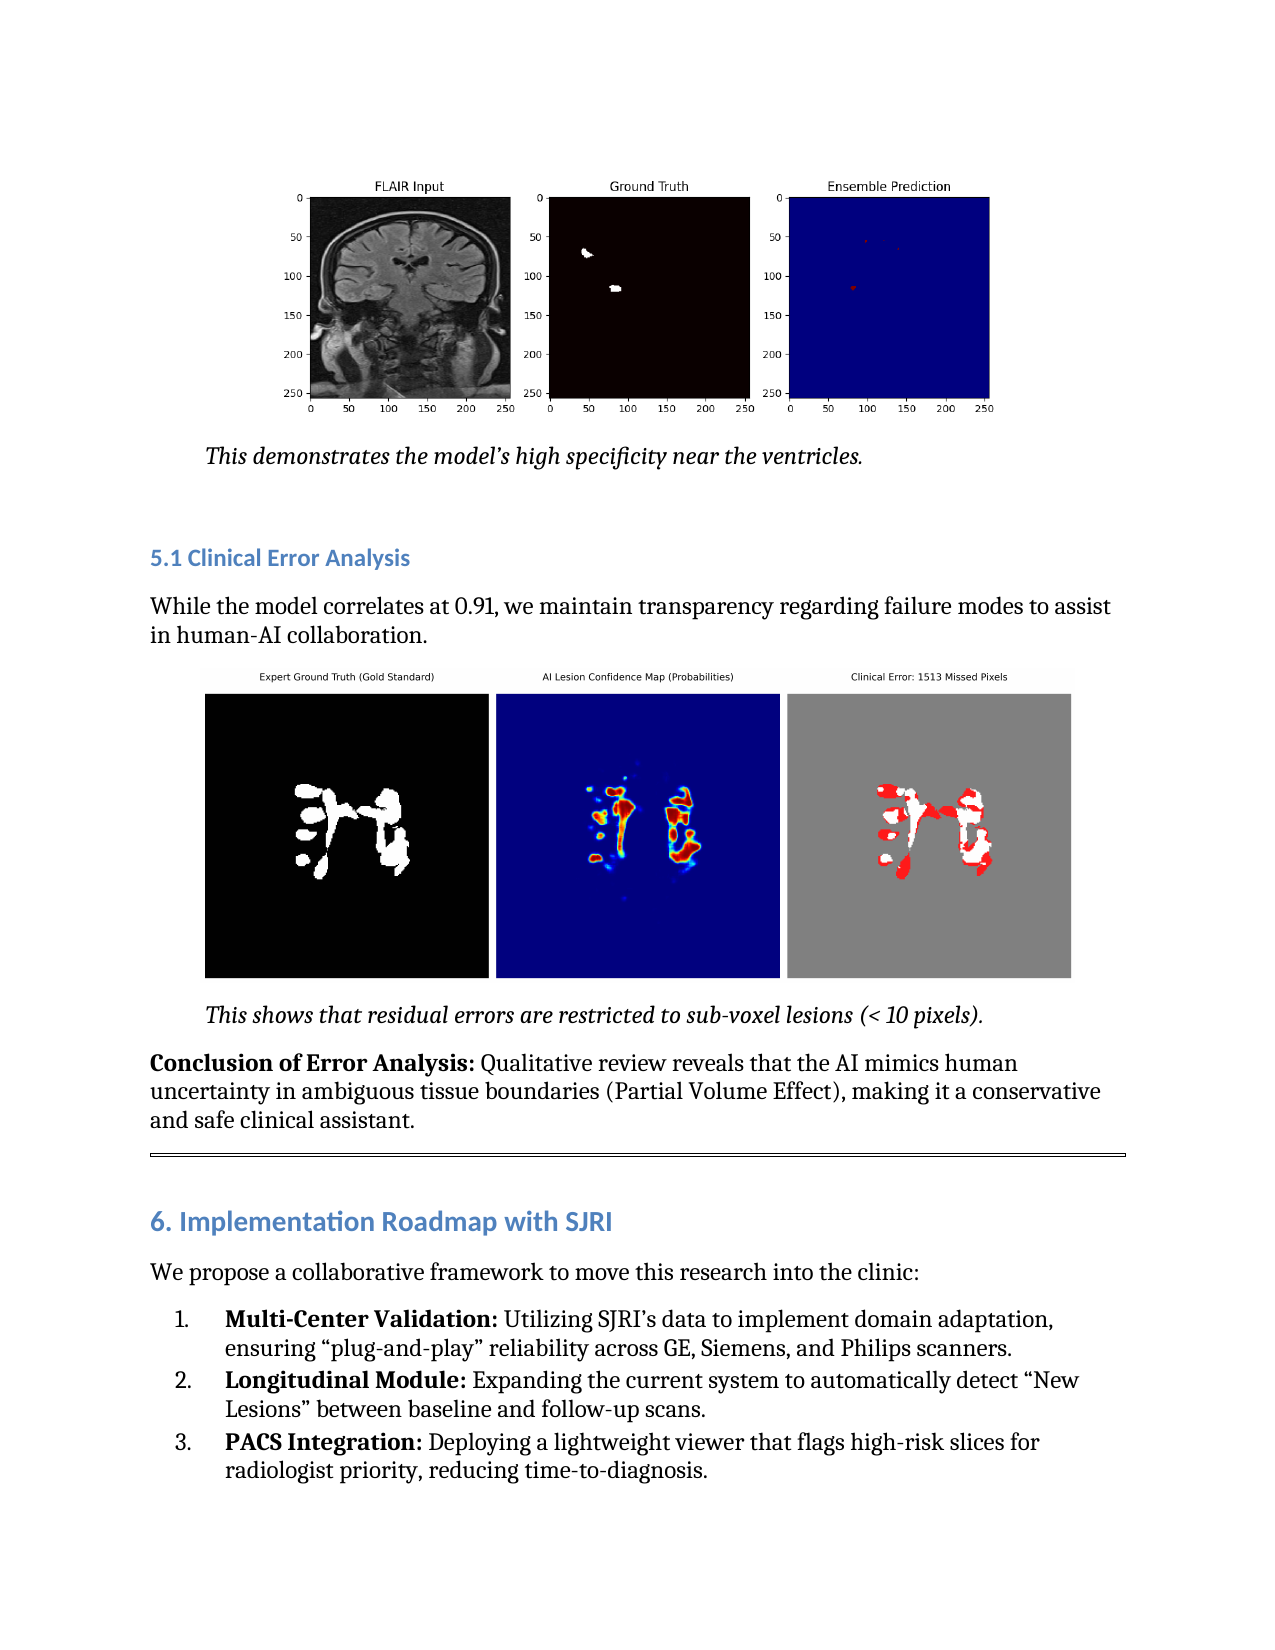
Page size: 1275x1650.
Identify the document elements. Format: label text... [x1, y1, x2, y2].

text While the model correlates at 0.91, we maintain transparency regarding failure modes to assist in human-AI collaboration. [150, 592, 1125, 649]
picture [200, 150, 1075, 442]
text Conclusion of Error Analysis: Qualitative review reveals that the AI mimics human uncertainty in ambiguous tissue boundaries (Partial Volume Effect), making it a conservative and safe clinical assistant. [150, 1048, 1125, 1135]
subtitle 6. Implementation Roadmap with SJRI [150, 1203, 1125, 1239]
list Longitudinal Module: Expanding the current system to automatically detect “New Lesions” between baseline and follow-up scans. [175, 1366, 1125, 1424]
list Multi-Center Validation: Utilizing SJRI’s data to implement domain adaptation, ensuring “plug-and-play” reliability across GE, Siemens, and Philips scanners. [175, 1305, 1125, 1362]
picture [200, 668, 1075, 983]
text This demonstrates the model’s high specificity near the ventricles. [200, 442, 1075, 470]
list PACS Integration: Deploying a lightweight viewer that flags high-risk slices for radiologist priority, reducing time-to-diagnosis. [175, 1427, 1125, 1485]
subtitle 5.1 Clinical Error Analysis [150, 543, 1125, 573]
text This shows that residual errors are restricted to sub-voxel lesions (< 10 pixels). [200, 983, 1075, 1030]
text We propose a collaborative framework to move this research into the clinic: [150, 1257, 1125, 1286]
